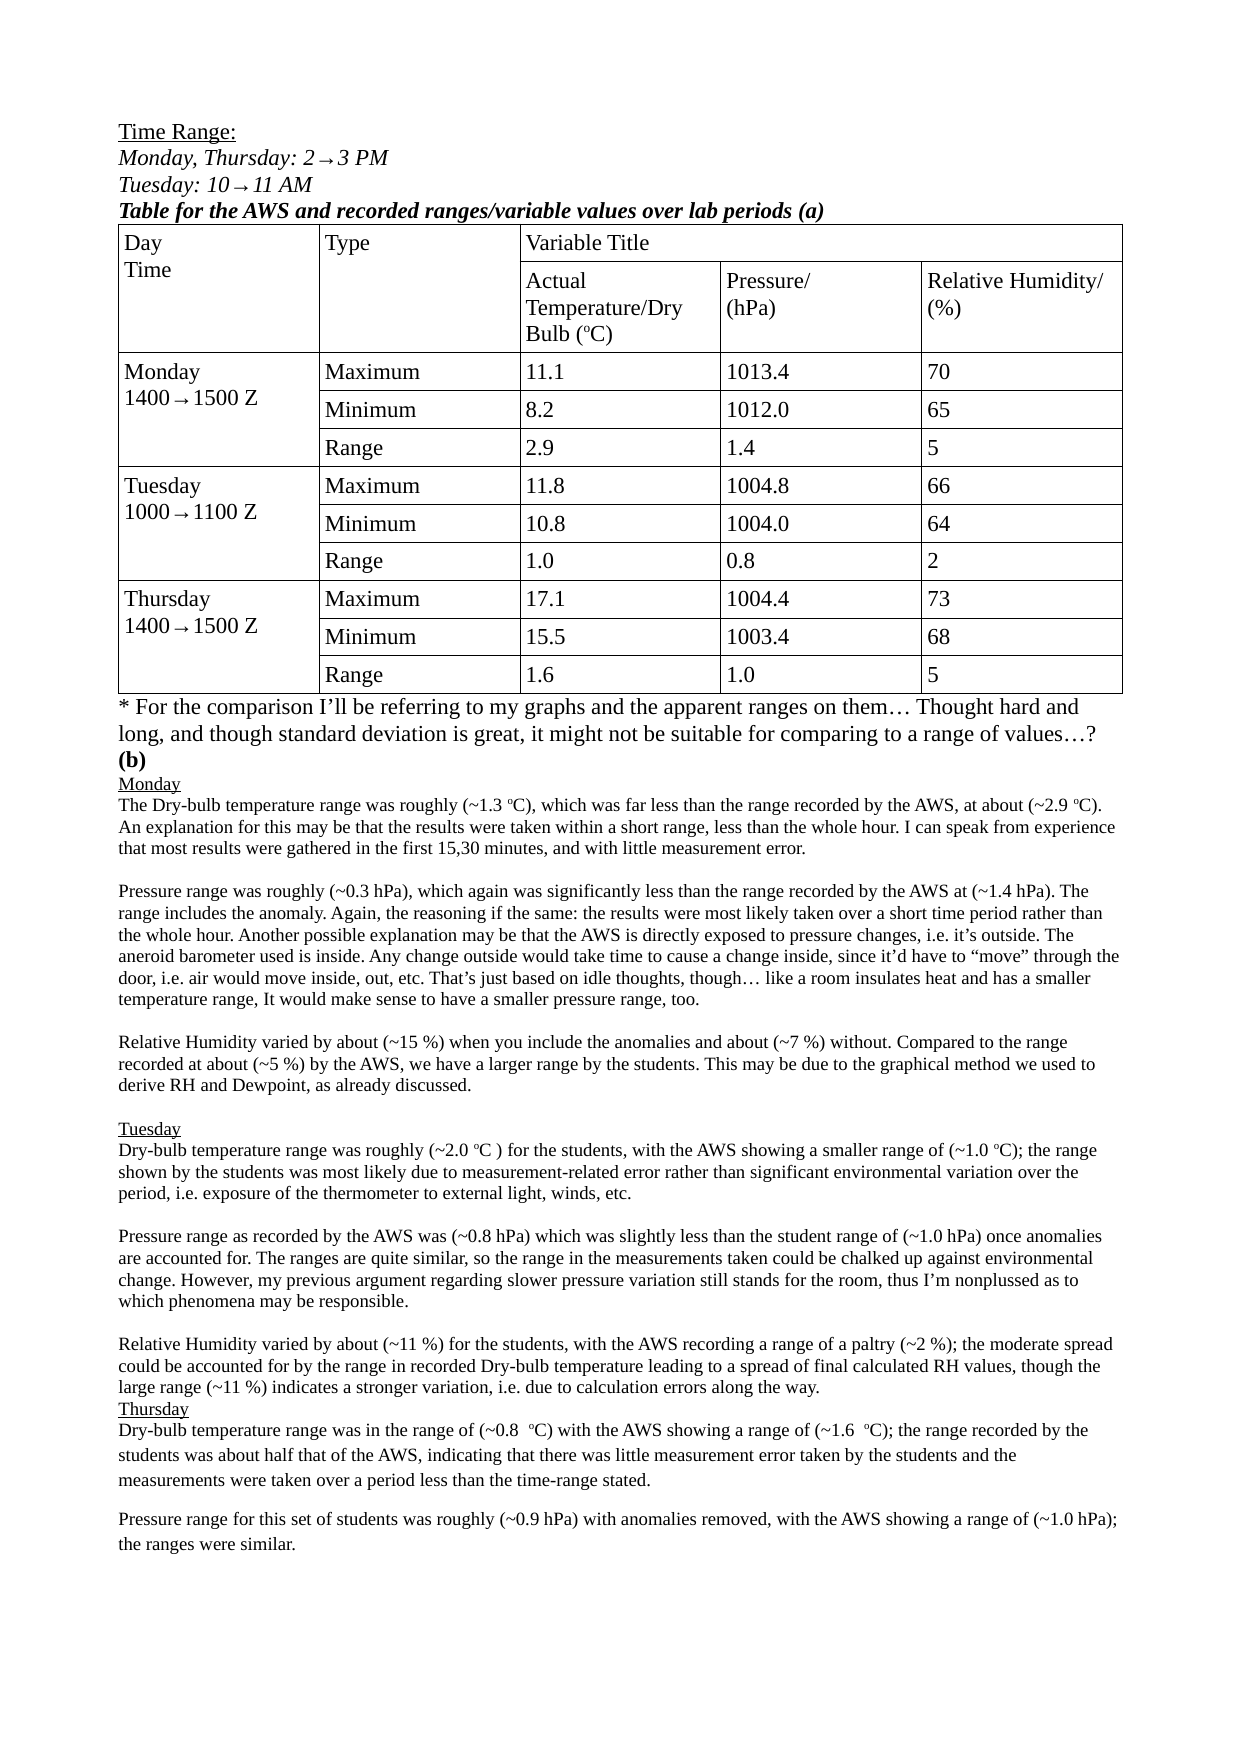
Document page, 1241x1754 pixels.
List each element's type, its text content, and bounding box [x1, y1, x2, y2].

table_cell Pressure/ (hPa) [721, 262, 921, 352]
table_cell 17.1 [521, 581, 720, 617]
table_cell 70 [922, 353, 1122, 390]
table_cell 66 [922, 467, 1122, 504]
text * For the comparison I’ll be referring to my graphs and the apparent ranges on them… Thought hard and long, and though standard deviation is great, it might not be suitable for comparing to a range of values…? [118, 694, 1122, 746]
table_cell 5 [922, 429, 1122, 466]
table_cell Minimum [320, 505, 520, 542]
text The Dry-bulb temperature range was roughly (~1.3 oC), which was far less than the range recorded by the AWS, at about (~2.9 oC). An explanation for this may be that the results were taken within a short range, less than the whole hour. I can speak from experience that most results were gathered in the first 15,30 minutes, and with little measurement error. [118, 794, 1122, 859]
text Monday [118, 772, 1122, 794]
text (b) [118, 746, 1122, 772]
table_cell 1012.0 [721, 391, 921, 428]
table_cell Relative Humidity/ (%) [922, 262, 1122, 352]
text Tuesday: 10→11 AM [118, 171, 1122, 197]
table_cell Thursday 1400→1500 Z [119, 581, 319, 693]
text Dry-bulb temperature range was roughly (~2.0 oC ) for the students, with the AWS showing a smaller range of (~1.0 oC); the range shown by the students was most likely due to measurement-related error rather than significant environmental variation over the period, i.e. exposure of the thermometer to external light, winds, etc. [118, 1139, 1122, 1204]
table_cell 1.0 [521, 543, 720, 579]
table_cell Range [320, 543, 520, 579]
table_cell 64 [922, 505, 1122, 542]
table_cell 11.1 [521, 353, 720, 390]
table_cell 11.8 [521, 467, 720, 504]
table_cell Maximum [320, 353, 520, 390]
table_cell 68 [922, 619, 1122, 655]
table_cell 1004.8 [721, 467, 921, 504]
table_cell Tuesday 1000→1100 Z [119, 467, 319, 579]
table_cell 1013.4 [721, 353, 921, 390]
table_cell 1003.4 [721, 619, 921, 655]
table_header Day Time [119, 225, 319, 352]
text Tuesday [118, 1117, 1122, 1139]
table_cell 73 [922, 581, 1122, 617]
table_header Type [320, 225, 520, 352]
text Dry-bulb temperature range was in the range of (~0.8 oC) with the AWS showing a range of (~1.6 oC); the range recorded by the students was about half that of the AWS, indicating that there was little measurement error taken by the students and the measurements were taken over a period less than the time-range stated. [118, 1419, 1122, 1491]
text Time Range: [118, 118, 1122, 144]
table_cell Monday 1400→1500 Z [119, 353, 319, 466]
table_cell 15.5 [521, 619, 720, 655]
table_cell Minimum [320, 619, 520, 655]
table_cell 65 [922, 391, 1122, 428]
table_cell 0.8 [721, 543, 921, 579]
table_cell Maximum [320, 581, 520, 617]
text Relative Humidity varied by about (~15 %) when you include the anomalies and about (~7 %) without. Compared to the range recorded at about (~5 %) by the AWS, we have a larger range by the students. This may be due to the graphical method we used to derive RH and Dewpoint, as already discussed. [118, 1031, 1122, 1096]
table_cell Actual Temperature/Dry Bulb (oC) [521, 262, 720, 352]
table_cell 1004.4 [721, 581, 921, 617]
text Pressure range for this set of students was roughly (~0.9 hPa) with anomalies removed, with the AWS showing a range of (~1.0 hPa); the ranges were similar. [118, 1508, 1122, 1555]
table_cell 8.2 [521, 391, 720, 428]
text Pressure range was roughly (~0.3 hPa), which again was significantly less than the range recorded by the AWS at (~1.4 hPa). The range includes the anomaly. Again, the reasoning if the same: the results were most likely taken over a short time period rather than the whole hour. Another possible explanation may be that the AWS is directly exposed to pressure changes, i.e. it’s outside. The aneroid barometer used is inside. Any change outside would take time to cause a change inside, since it’d have to “move” through the door, i.e. air would move inside, out, etc. That’s just based on idle thoughts, though… like a room insulates heat and has a smaller temperature range, It would make sense to have a smaller pressure range, too. [118, 880, 1122, 1010]
table_cell 1.6 [521, 656, 720, 693]
table_cell 1.4 [721, 429, 921, 466]
table_cell Range [320, 656, 520, 693]
table_cell Range [320, 429, 520, 466]
text Pressure range as recorded by the AWS was (~0.8 hPa) which was slightly less than the student range of (~1.0 hPa) once anomalies are accounted for. The ranges are quite similar, so the range in the measurements taken could be chalked up against environmental change. However, my previous argument regarding slower pressure variation still stands for the room, thus I’m nonplussed as to which phenomena may be responsible. [118, 1225, 1122, 1312]
table_cell Minimum [320, 391, 520, 428]
table_cell 1004.0 [721, 505, 921, 542]
table_cell 1.0 [721, 656, 921, 693]
text Monday, Thursday: 2→3 PM [118, 144, 1122, 171]
table_cell 2 [922, 543, 1122, 579]
table_cell 5 [922, 656, 1122, 693]
table_cell 2.9 [521, 429, 720, 466]
table_cell 10.8 [521, 505, 720, 542]
text Thursday [118, 1398, 1122, 1419]
text Relative Humidity varied by about (~11 %) for the students, with the AWS recording a range of a paltry (~2 %); the moderate spread could be accounted for by the range in recorded Dry-bulb temperature leading to a spread of final calculated RH values, though the large range (~11 %) indicates a stronger variation, i.e. due to calculation errors along the way. [118, 1333, 1122, 1398]
text Table for the AWS and recorded ranges/variable values over lab periods (a) [118, 197, 1122, 223]
table_cell Maximum [320, 467, 520, 504]
table_header Variable Title [521, 225, 1122, 261]
